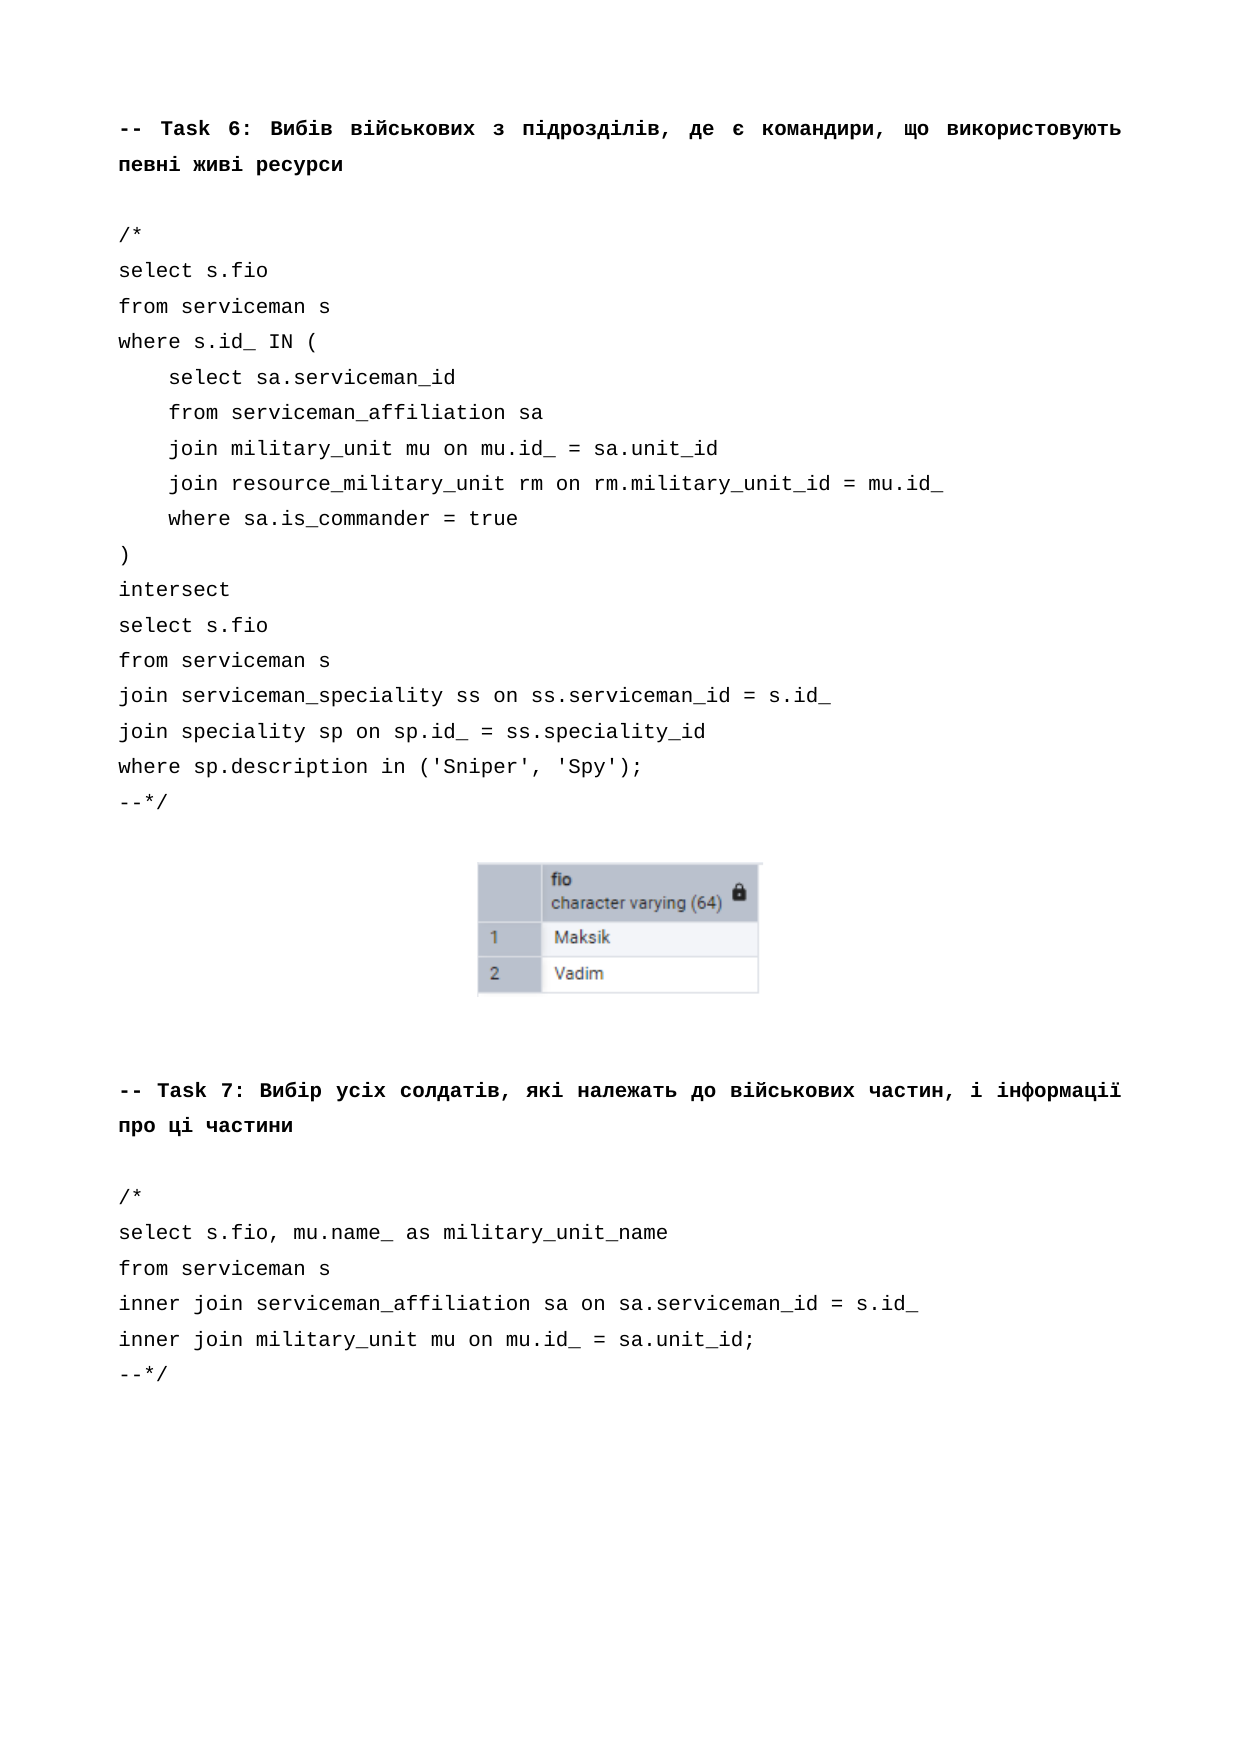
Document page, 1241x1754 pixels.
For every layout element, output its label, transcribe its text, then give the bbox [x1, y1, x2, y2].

text join speciality sp on sp.id_ = ss.speciality_id [118, 721, 1122, 744]
text where sa.is_commander = true [118, 508, 1122, 532]
text select sa.serviceman_id [118, 367, 1122, 390]
text join resource_military_unit rm on rm.military_unit_id = mu.id_ [118, 473, 1122, 497]
text --*/ [118, 1364, 1122, 1388]
text -- Task 7: Вибір усіх солдатів, які належать до військових частин, і інформації про ці частини [118, 1080, 1122, 1139]
text join military_unit mu on mu.id_ = sa.unit_id [118, 437, 1122, 461]
text from serviceman s [118, 1258, 1122, 1281]
text where sp.description in ('Sniper', 'Spy'); [118, 756, 1122, 780]
text inner join serviceman_affiliation sa on sa.serviceman_id = s.id_ [118, 1293, 1122, 1317]
text select s.fio [118, 614, 1122, 638]
text inner join military_unit mu on mu.id_ = sa.unit_id; [118, 1329, 1122, 1352]
text from serviceman_affiliation sa [118, 402, 1122, 426]
picture [477, 862, 764, 997]
text where s.id_ IN ( [118, 331, 1122, 355]
text intersect [118, 579, 1122, 603]
text select s.fio [118, 260, 1122, 284]
text select s.fio, mu.name_ as military_unit_name [118, 1222, 1122, 1246]
text from serviceman s [118, 650, 1122, 674]
text ) [118, 544, 1122, 567]
text join serviceman_speciality ss on ss.serviceman_id = s.id_ [118, 685, 1122, 709]
text /* [118, 1187, 1122, 1211]
text --*/ [118, 792, 1122, 815]
text /* [118, 225, 1122, 249]
text -- Task 6: Вибів військових з підрозділів, де є командири, що використовують певні живі ресурси [118, 118, 1122, 177]
text from serviceman s [118, 296, 1122, 319]
